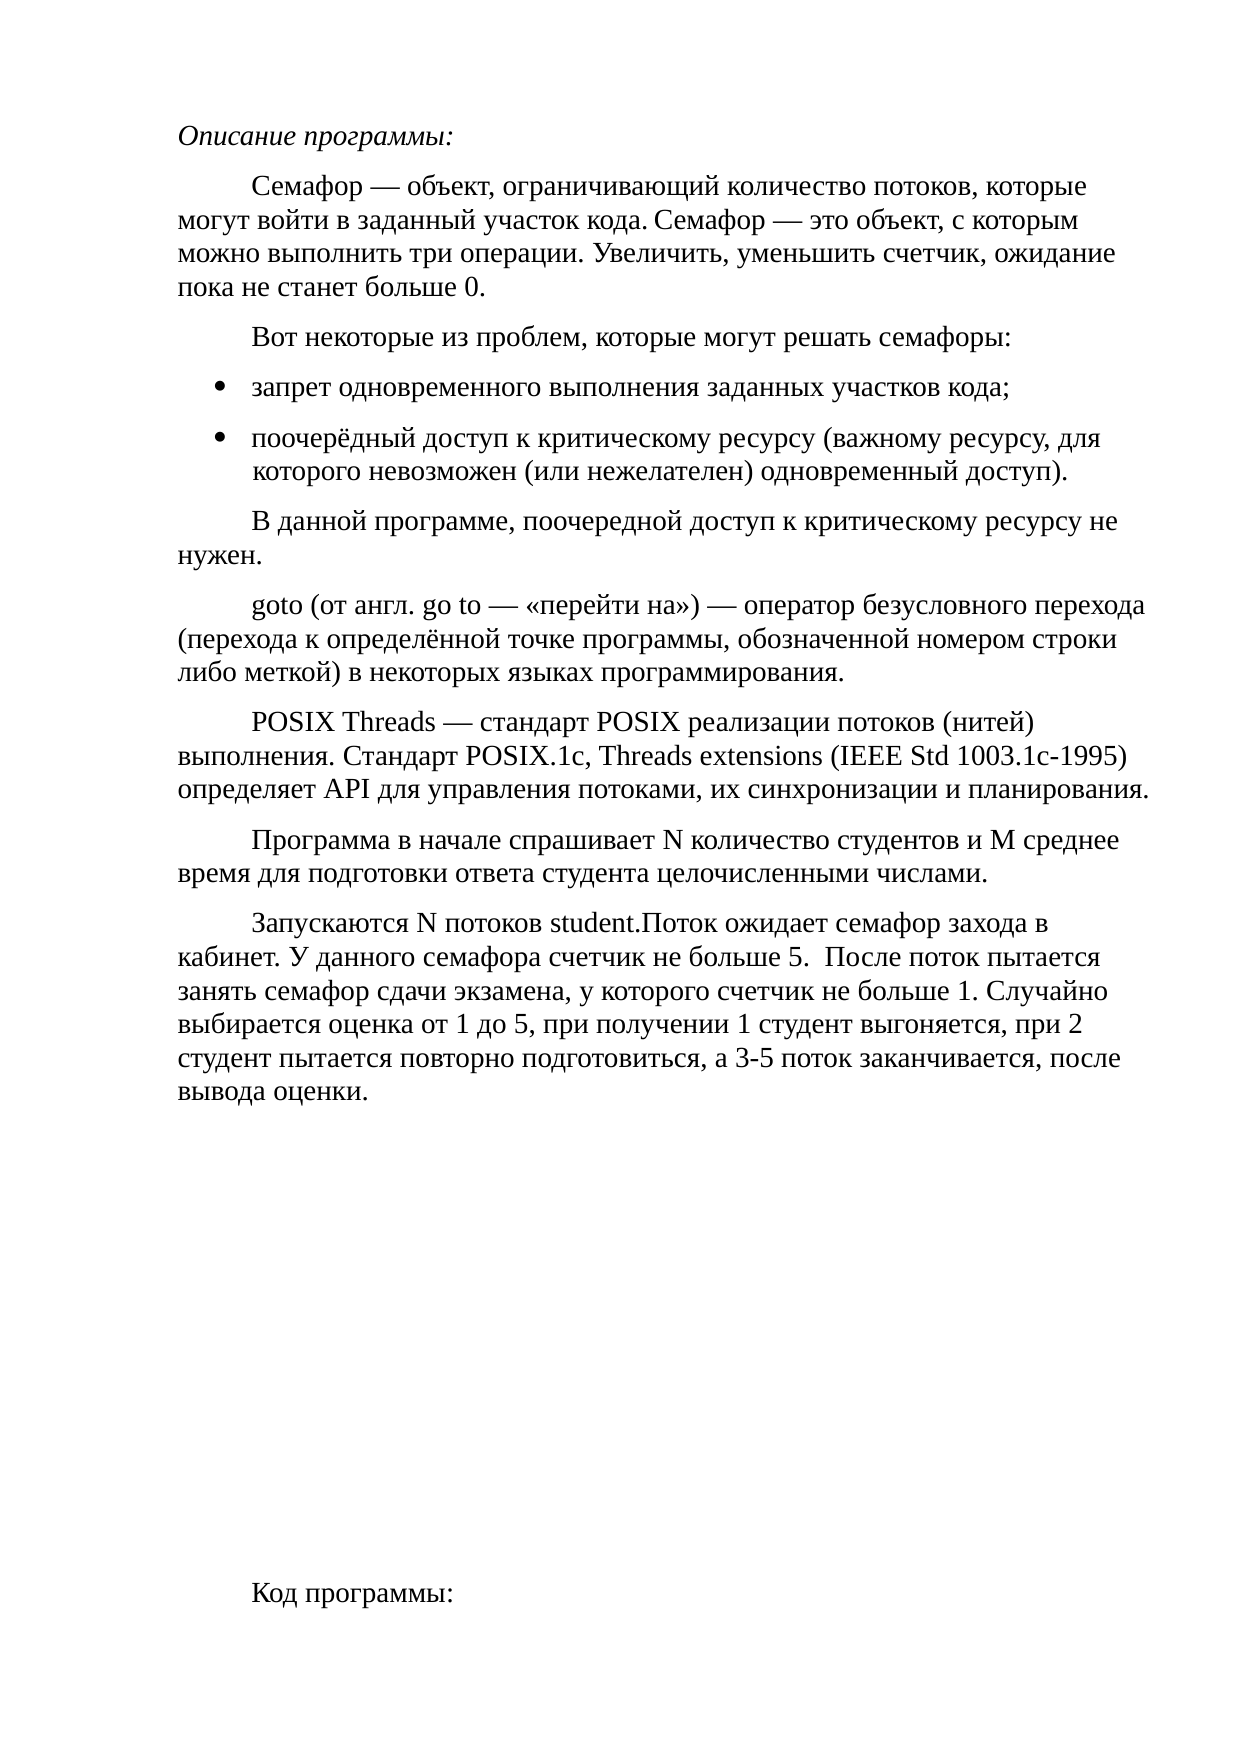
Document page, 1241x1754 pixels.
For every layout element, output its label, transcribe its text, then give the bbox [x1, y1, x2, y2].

text Код программы: [251, 1575, 1152, 1609]
text Вот некоторые из проблем, которые могут решать семафоры: [177, 319, 1152, 353]
text Запускаются N потоков student.Поток ожидает семафор захода в кабинет. У данного семафора счетчик не больше 5. После поток пытается занять семафор сдачи экзамена, у которого счетчик не больше 1. Случайно выбирается оценка от 1 до 5, при получении 1 студент выгоняется, при 2 студент пытается повторно подготовиться, а 3-5 поток заканчивается, после вывода оценки. [177, 906, 1152, 1107]
text Описание программы: [177, 118, 1152, 152]
text Семафор — объект, ограничивающий количество потоков, которые могут войти в заданный участок кода. Семафор — это объект, с которым можно выполнить три операции. Увеличить, уменьшить счетчик, ожидание пока не станет больше 0. [177, 168, 1152, 302]
text Программа в начале спрашивает N количество студентов и M среднее время для подготовки ответа студента целочисленными числами. [177, 822, 1152, 889]
text goto (от англ. go to — «перейти на») — оператор безусловного перехода (перехода к определённой точке программы, обозначенной номером строки либо меткой) в некоторых языках программирования. [177, 587, 1152, 688]
list поочерёдный доступ к критическому ресурсу (важному ресурсу, для которого невозможен (или нежелателен) одновременный доступ). [215, 420, 1152, 487]
text В данной программе, поочередной доступ к критическому ресурсу не нужен. [177, 503, 1152, 571]
text POSIX Threads — стандарт POSIX реализации потоков (нитей) выполнения. Стандарт POSIX.1c, Threads extensions (IEEE Std 1003.1c-1995) определяет API для управления потоками, их синхронизации и планирования. [177, 704, 1152, 805]
list запрет одновременного выполнения заданных участков кода; [215, 369, 1152, 403]
